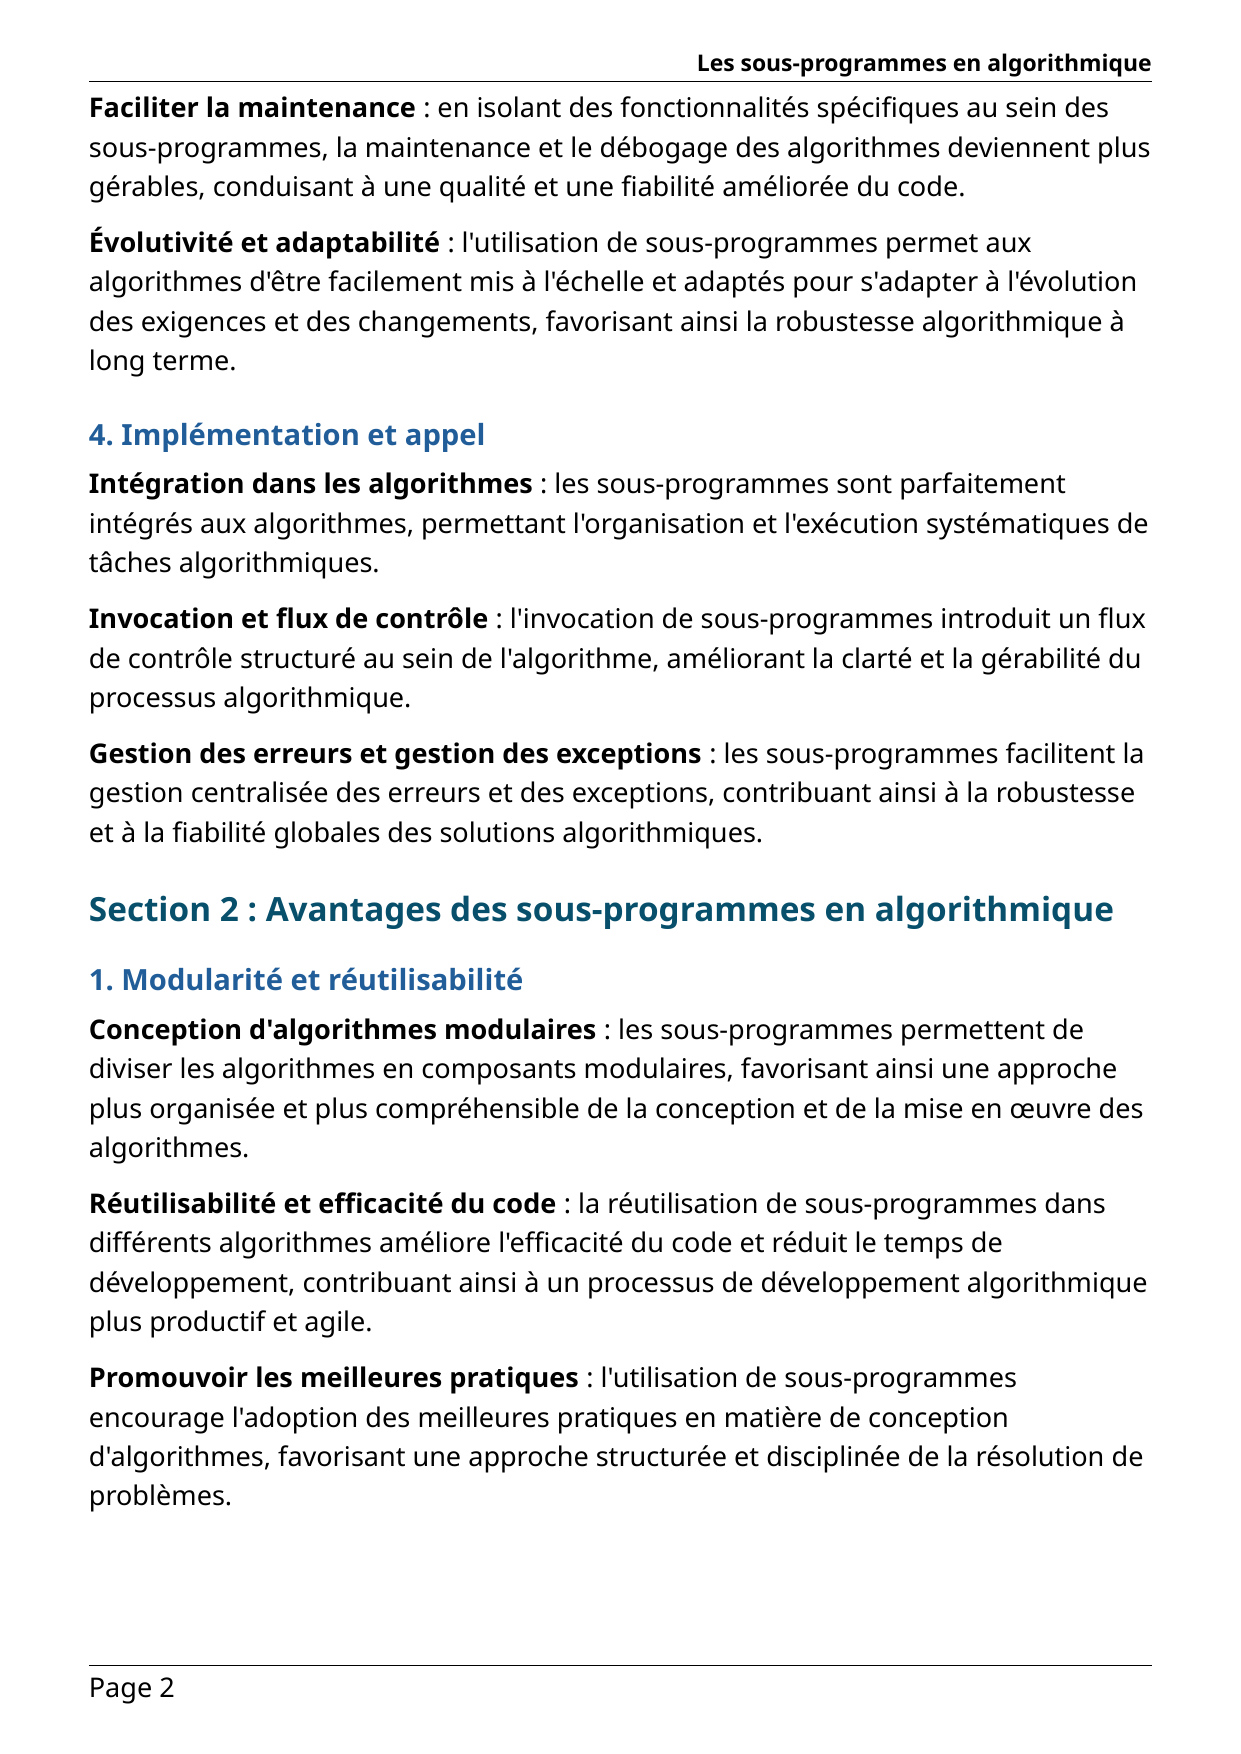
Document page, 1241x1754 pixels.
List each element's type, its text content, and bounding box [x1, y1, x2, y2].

subtitle 4. Implémentation et appel [89, 414, 1152, 454]
text Évolutivité et adaptabilité : l'utilisation de sous-programmes permet aux algorithmes d'être facilement mis à l'échelle et adaptés pour s'adapter à l'évolution des exigences et des changements, favorisant ainsi la robustesse algorithmique à long terme. [89, 223, 1152, 378]
text Conception d'algorithmes modulaires : les sous-programmes permettent de diviser les algorithmes en composants modulaires, favorisant ainsi une approche plus organisée et plus compréhensible de la conception et de la mise en œuvre des algorithmes. [89, 1010, 1152, 1165]
text Faciliter la maintenance : en isolant des fonctionnalités spécifiques au sein des sous-programmes, la maintenance et le débogage des algorithmes deviennent plus gérables, conduisant à une qualité et une fiabilité améliorée du code. [89, 89, 1152, 204]
text Invocation et flux de contrôle : l'invocation de sous-programmes introduit un flux de contrôle structuré au sein de l'algorithme, améliorant la clarté et la gérabilité du processus algorithmique. [89, 600, 1152, 715]
text Gestion des erreurs et gestion des exceptions : les sous-programmes facilitent la gestion centralisée des erreurs et des exceptions, contribuant ainsi à la robustesse et à la fiabilité globales des solutions algorithmiques. [89, 734, 1152, 850]
subtitle 1. Modularité et réutilisabilité [89, 959, 1152, 999]
subtitle Section 2 : Avantages des sous-programmes en algorithmique [89, 886, 1152, 931]
text Intégration dans les algorithmes : les sous-programmes sont parfaitement intégrés aux algorithmes, permettant l'organisation et l'exécution systématiques de tâches algorithmiques. [89, 465, 1152, 581]
text Promouvoir les meilleures pratiques : l'utilisation de sous-programmes encourage l'adoption des meilleures pratiques en matière de conception d'algorithmes, favorisant une approche structurée et disciplinée de la résolution de problèmes. [89, 1359, 1152, 1514]
text Réutilisabilité et efficacité du code : la réutilisation de sous-programmes dans différents algorithmes améliore l'efficacité du code et réduit le temps de développement, contribuant ainsi à un processus de développement algorithmique plus productif et agile. [89, 1184, 1152, 1339]
